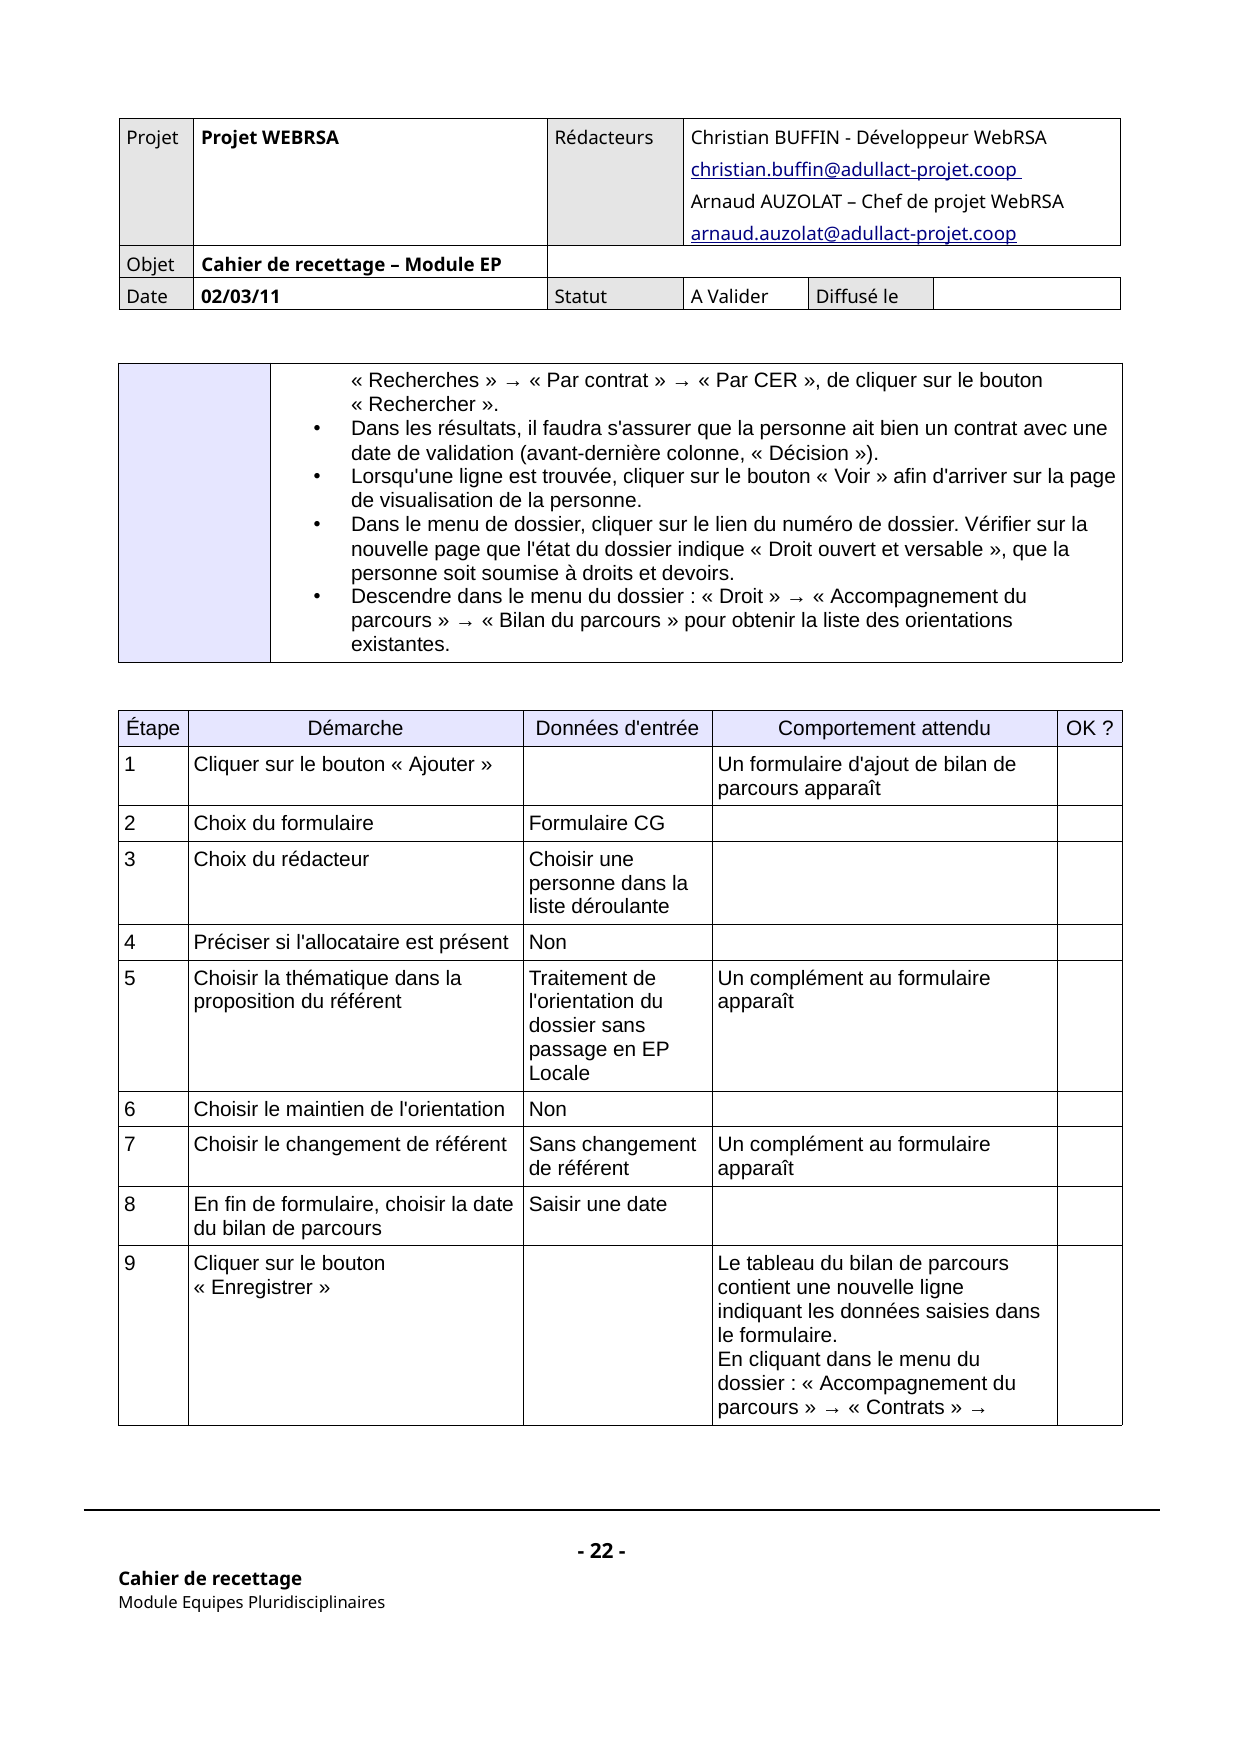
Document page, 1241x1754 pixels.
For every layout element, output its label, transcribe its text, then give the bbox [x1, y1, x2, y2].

table_cell Choisir le maintien de l'orientation [189, 1092, 523, 1126]
table_cell [1058, 961, 1122, 1091]
table_cell 5 [119, 961, 188, 1091]
table_cell En fin de formulaire, choisir la date du bilan de parcours [189, 1187, 523, 1245]
table_cell Le tableau du bilan de parcours contient une nouvelle ligne indiquant les données saisies dans le formulaire. En cliquant dans le menu du dossier : « Accompagnement du parcours » → « Contrats » → [713, 1246, 1057, 1424]
table_cell [713, 806, 1057, 841]
table_cell Non [524, 1092, 712, 1126]
table_header Comportement attendu [713, 711, 1057, 746]
table_cell Cliquer sur le bouton « Ajouter » [189, 747, 523, 805]
table_cell 7 [119, 1127, 188, 1186]
table_cell Choix du formulaire [189, 806, 523, 841]
table_cell [1058, 747, 1122, 805]
table_cell Un complément au formulaire apparaît [713, 961, 1057, 1091]
table_cell [524, 1246, 712, 1424]
table_cell [119, 364, 270, 662]
table_cell Cliquer sur le bouton « Enregistrer » [189, 1246, 523, 1424]
table_cell Un complément au formulaire apparaît [713, 1127, 1057, 1186]
table_cell [1058, 1246, 1122, 1424]
table_cell 9 [119, 1246, 188, 1424]
table_cell Formulaire CG [524, 806, 712, 841]
table_cell Saisir une date [524, 1187, 712, 1245]
table_cell [713, 925, 1057, 959]
table_cell Un formulaire d'ajout de bilan de parcours apparaît [713, 747, 1057, 805]
table_cell Traitement de l'orientation du dossier sans passage en EP Locale [524, 961, 712, 1091]
table_cell La personne doit posséder un contrat d'insertion validé dans une structure référente liée à celle de sa dernière orientation validée. Pour trouver cette personne, une possibilité est d'aller dans le menu « Recherches » → « Par contrat » → « Par CER », de cliquer sur le bouton « Rechercher ». Dans les résultats, il faudra s'assurer que la personne ait bien un contrat avec une date de validation (avant-dernière colonne, « Décision »). Lorsqu'une ligne est trouvée, cliquer sur le bouton « Voir » afin d'arriver sur la page de visualisation de la personne. Dans le menu de dossier, cliquer sur le lien du numéro de dossier. Vérifier sur la nouvelle page que l'état du dossier indique « Droit ouvert et versable », que la personne soit soumise à droits et devoirs. Descendre dans le menu du dossier : « Droit » → « Accompagnement du parcours » → « Bilan du parcours » pour obtenir la liste des orientations existantes. [271, 364, 1122, 662]
table_header Étape [119, 711, 188, 746]
table_cell 2 [119, 806, 188, 841]
table_cell [1058, 842, 1122, 924]
table_header Données d'entrée [524, 711, 712, 746]
table_cell Sans changement de référent [524, 1127, 712, 1186]
table_cell 8 [119, 1187, 188, 1245]
table_cell 3 [119, 842, 188, 924]
table_header OK ? [1058, 711, 1122, 746]
table_cell Choisir une personne dans la liste déroulante [524, 842, 712, 924]
table_header Démarche [189, 711, 523, 746]
table_cell [713, 1187, 1057, 1245]
table_cell [1058, 1127, 1122, 1186]
table_cell 1 [119, 747, 188, 805]
table_cell Choisir le changement de référent [189, 1127, 523, 1186]
table_cell Préciser si l'allocataire est présent [189, 925, 523, 959]
table_cell [1058, 1187, 1122, 1245]
table_cell [1058, 925, 1122, 959]
table_cell 4 [119, 925, 188, 959]
table_cell [1058, 806, 1122, 841]
table_cell Choix du rédacteur [189, 842, 523, 924]
table_cell [1058, 1092, 1122, 1126]
table_cell [524, 747, 712, 805]
table_cell [713, 842, 1057, 924]
table_cell [713, 1092, 1057, 1126]
table_cell 6 [119, 1092, 188, 1126]
table_cell Non [524, 925, 712, 959]
table_cell Choisir la thématique dans la proposition du référent [189, 961, 523, 1091]
